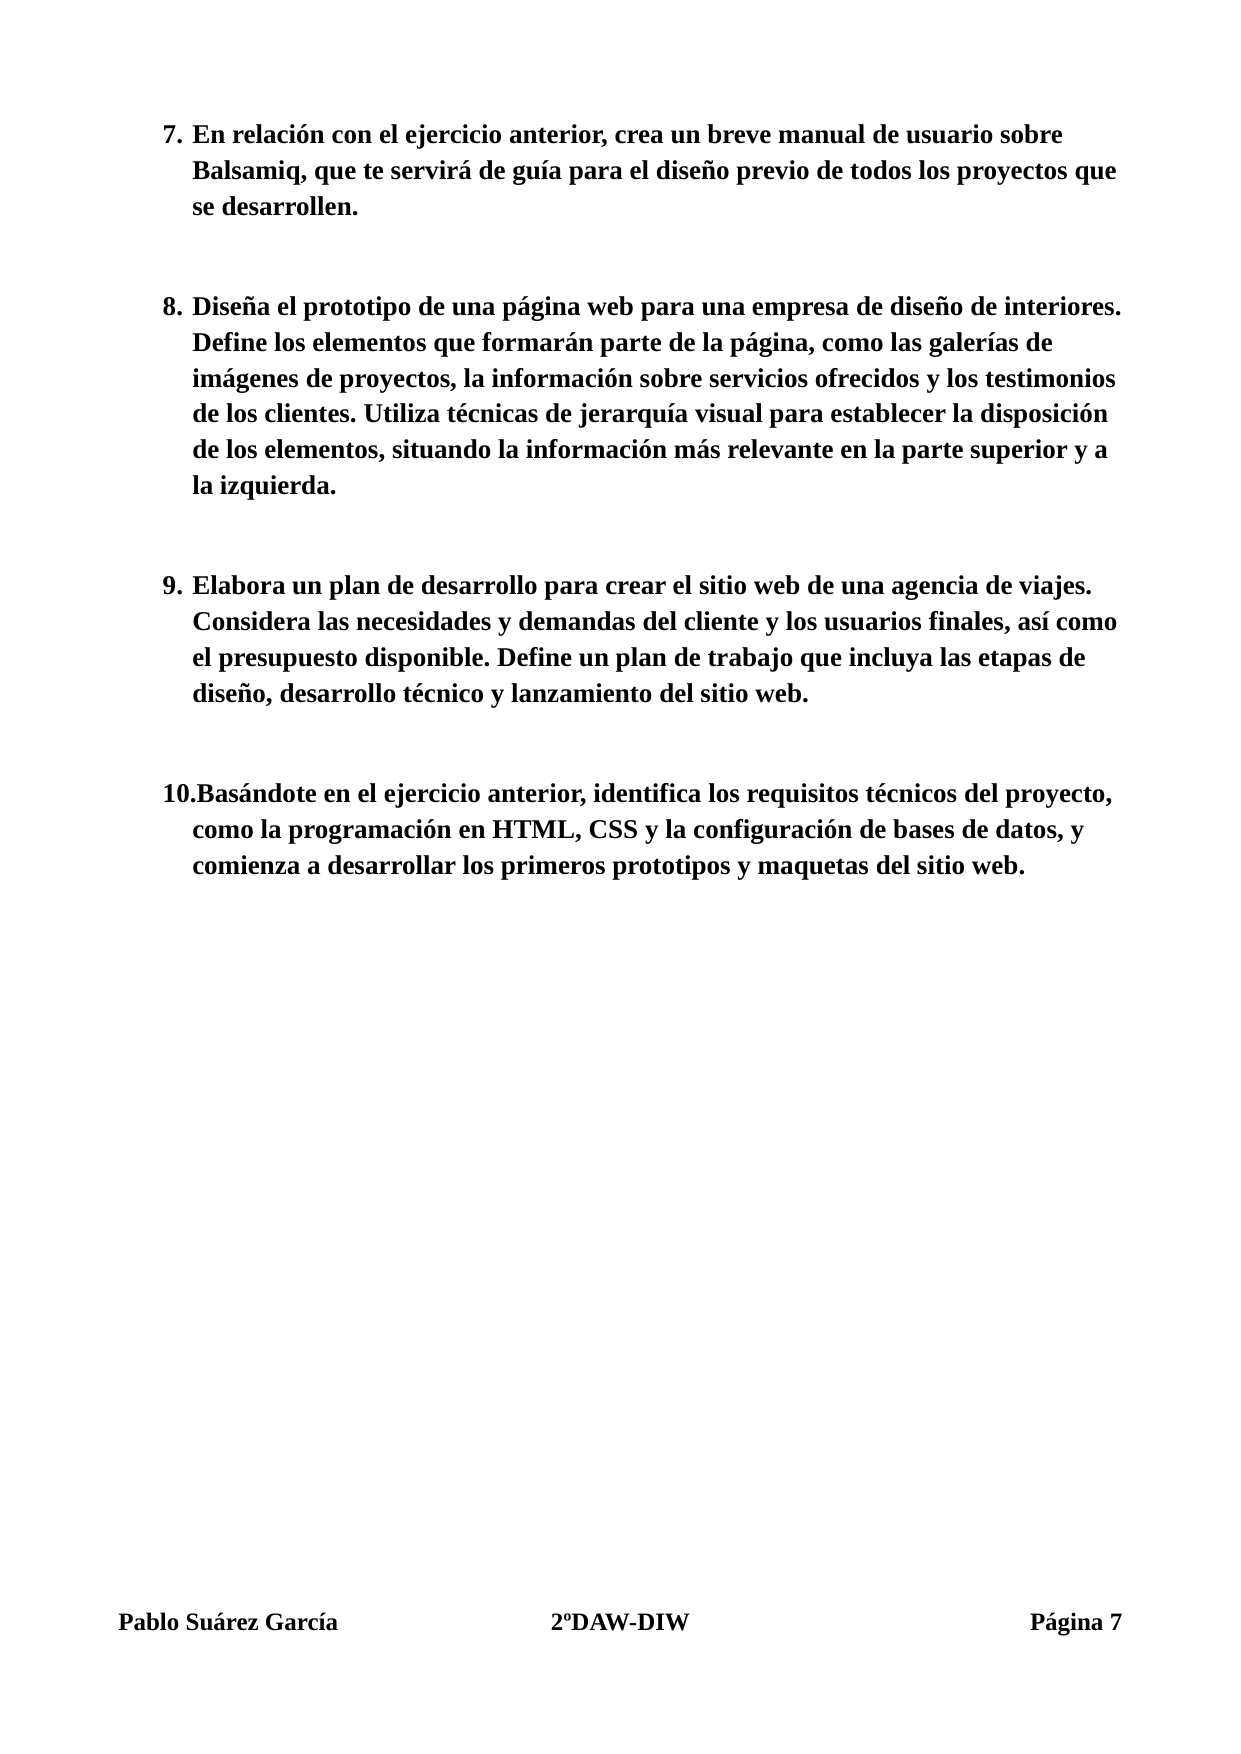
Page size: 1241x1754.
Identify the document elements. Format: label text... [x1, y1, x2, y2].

list Basándote en el ejercicio anterior, identifica los requisitos técnicos del proyecto, como la programación en HTML, CSS y la configuración de bases de datos, y comienza a desarrollar los primeros prototipos y maquetas del sitio web. [162, 777, 1122, 880]
list En relación con el ejercicio anterior, crea un breve manual de usuario sobre Balsamiq, que te servirá de guía para el diseño previo de todos los proyectos que se desarrollen. [162, 118, 1122, 221]
list Elabora un plan de desarrollo para crear el sitio web de una agencia de viajes. Considera las necesidades y demandas del cliente y los usuarios finales, así como el presupuesto disponible. Define un plan de trabajo que incluya las etapas de diseño, desarrollo técnico y lanzamiento del sitio web. [162, 569, 1122, 708]
list Diseña el prototipo de una página web para una empresa de diseño de interiores. Define los elementos que formarán parte de la página, como las galerías de imágenes de proyectos, la información sobre servicios ofrecidos y los testimonios de los clientes. Utiliza técnicas de jerarquía visual para establecer la disposición de los elementos, situando la información más relevante en la parte superior y a la izquierda. [162, 290, 1122, 500]
